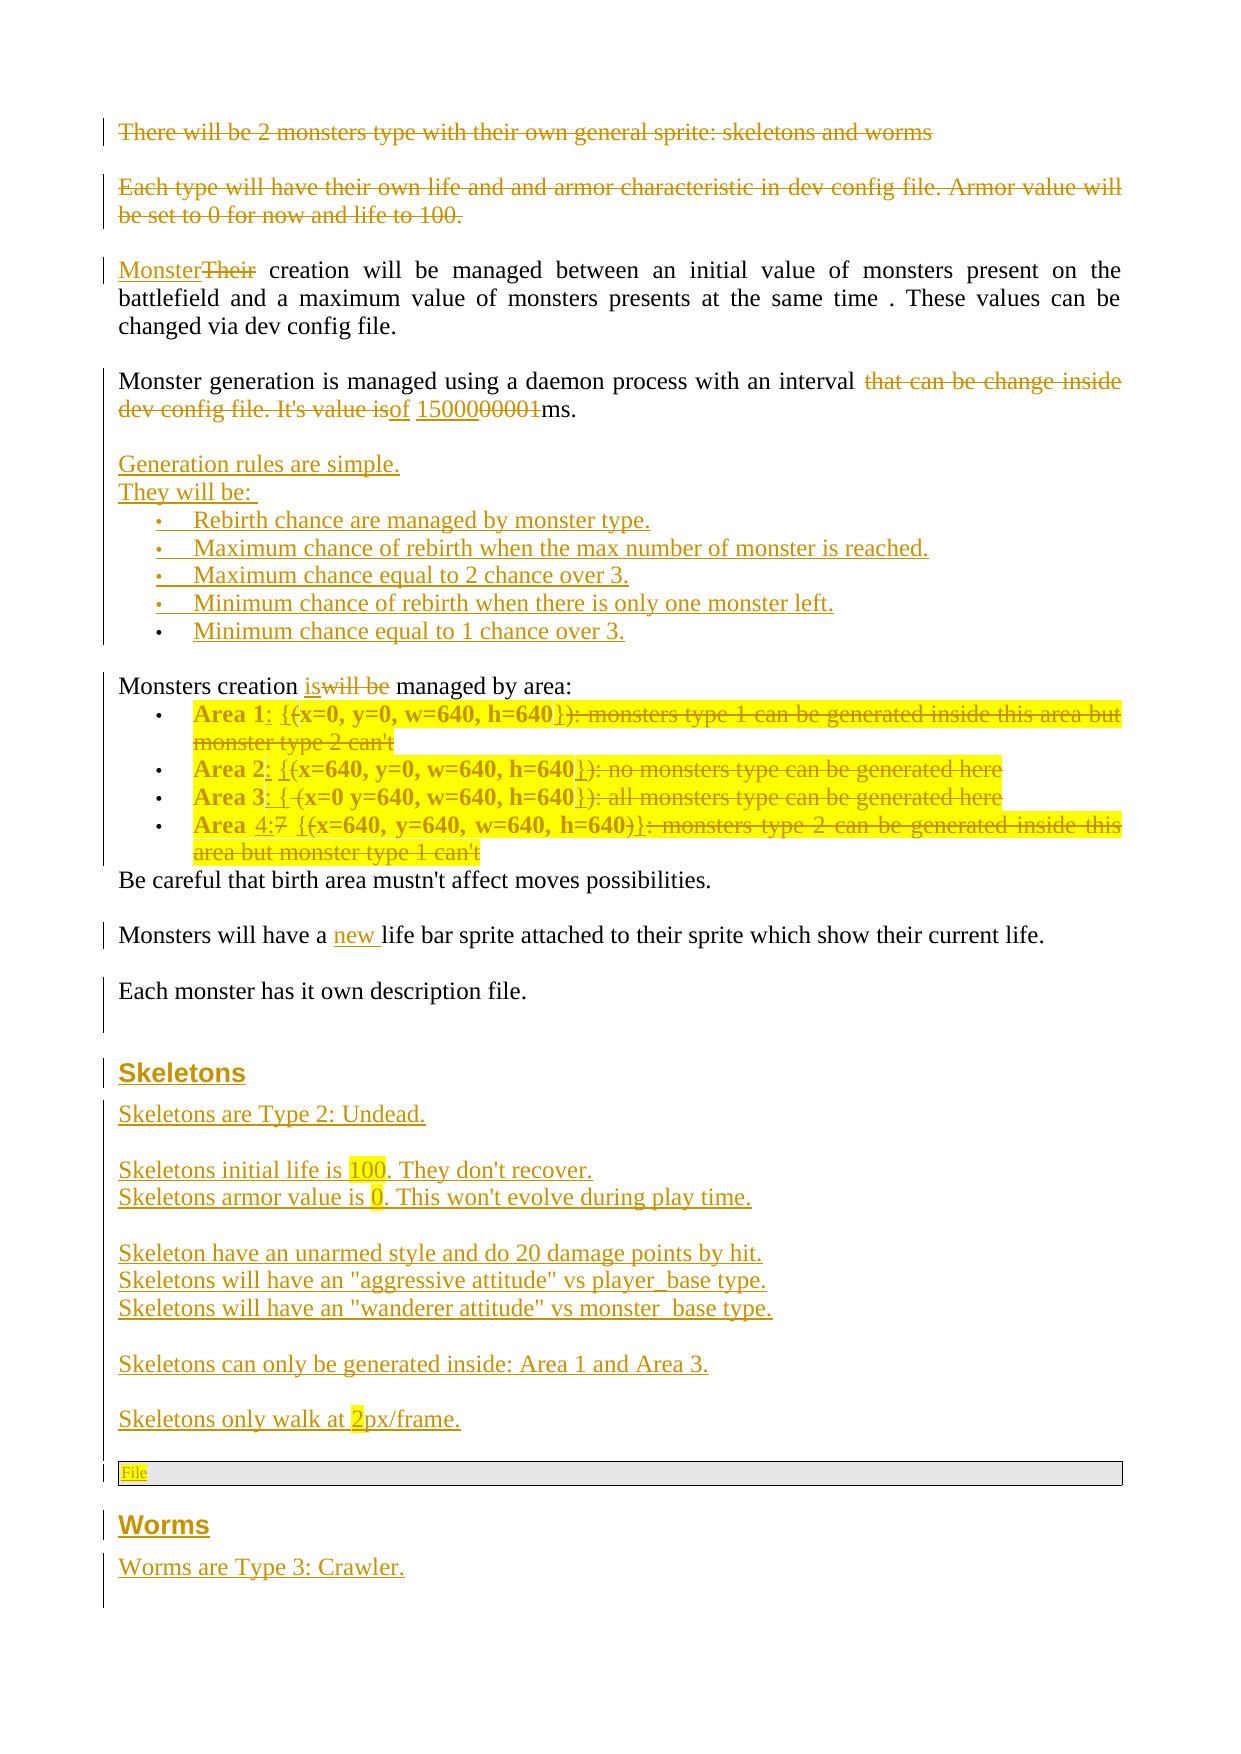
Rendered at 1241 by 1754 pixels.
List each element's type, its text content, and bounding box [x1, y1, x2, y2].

text Worms are Type 3: Crawler. [118, 1553, 1122, 1581]
list Area 4: {x=640, y=640, w=640, h=640} [156, 811, 1122, 866]
text Monster generation is managed using a daemon process with an interval of 15000ms. [118, 367, 1122, 423]
list Rebirth chance are managed by monster type. [156, 506, 1122, 534]
list Area 3: {x=0 y=640, w=640, h=640} [156, 783, 1122, 811]
text Be careful that birth area mustn't affect moves possibilities. [118, 866, 1122, 894]
text Skeletons armor value is 0. This won't evolve during play time. [118, 1183, 1122, 1211]
subtitle Worms [118, 1510, 1122, 1540]
text Generation rules are simple. [118, 451, 1122, 478]
list Minimum chance equal to 1 chance over 3. [156, 617, 1122, 644]
text Monsters will have a new life bar sprite attached to their sprite which show their current life. [118, 922, 1122, 949]
text Skeletons will have an "aggressive attitude" vs player_base type. [118, 1267, 1122, 1294]
text Skeleton have an unarmed style and do 20 damage points by hit. [118, 1239, 1122, 1267]
text Skeletons will have an "wanderer attitude" vs monster_base type. [118, 1294, 1122, 1322]
list Maximum chance of rebirth when the max number of monster is reached. [156, 534, 1122, 561]
text They will be: [118, 478, 1122, 506]
list Minimum chance of rebirth when there is only one monster left. [156, 589, 1122, 617]
text Each monster has it own description file. [118, 977, 1122, 1005]
text File [119, 1462, 1122, 1485]
list Area 2: {x=640, y=0, w=640, h=640} [156, 755, 1122, 783]
text Skeletons can only be generated inside: Area 1 and Area 3. [118, 1350, 1122, 1377]
text Skeletons initial life is 100. They don't recover. [118, 1156, 1122, 1183]
text Monsters creation is managed by area: [118, 672, 1122, 700]
text Monster creation will be managed between an initial value of monsters present on the battlefield and a maximum value of monsters presents at the same time . These values can be changed via dev config file. [118, 257, 1122, 340]
subtitle Skeletons [118, 1057, 1122, 1088]
list Maximum chance equal to 2 chance over 3. [156, 561, 1122, 589]
list Area 1: {x=0, y=0, w=640, h=640} [156, 700, 1122, 755]
text Skeletons are Type 2: Undead. [118, 1100, 1122, 1128]
text Skeletons only walk at 2px/frame. [118, 1405, 1122, 1433]
